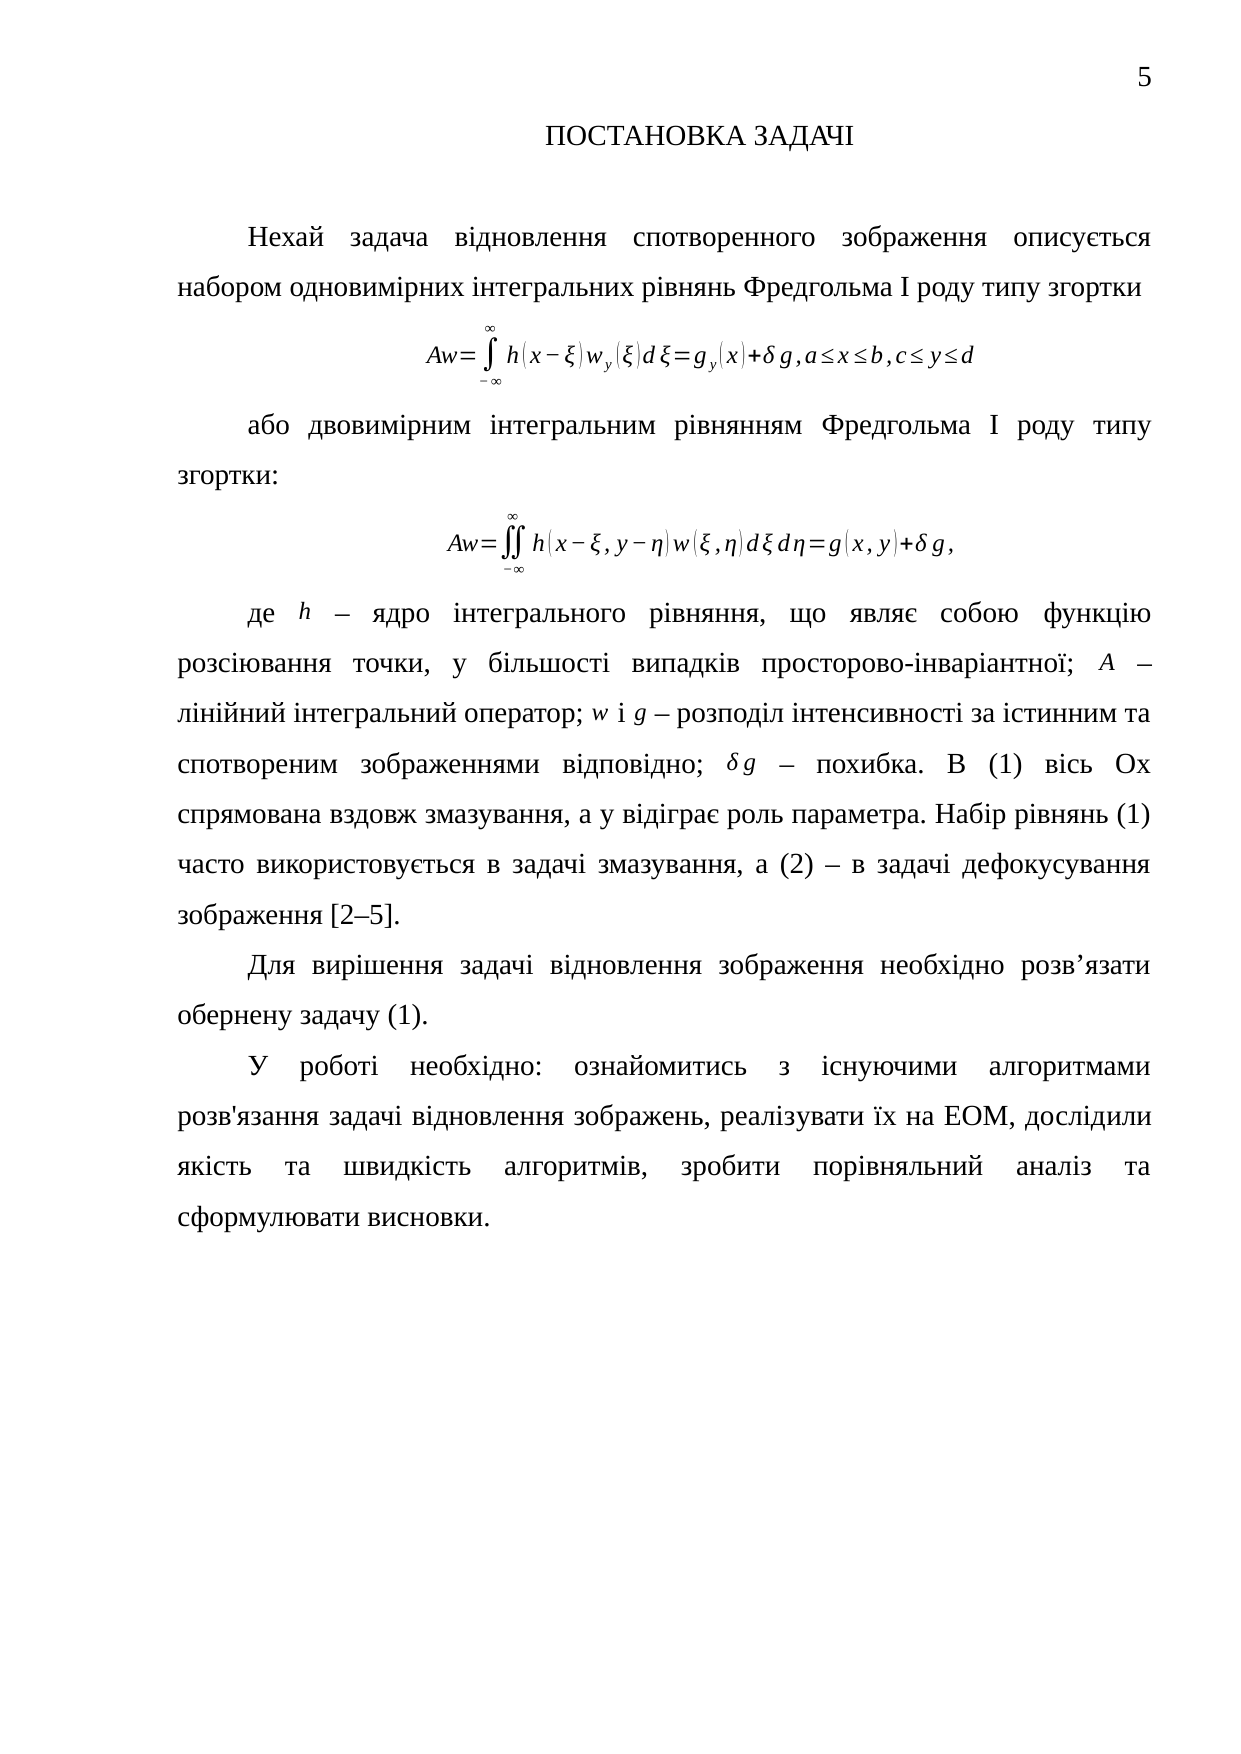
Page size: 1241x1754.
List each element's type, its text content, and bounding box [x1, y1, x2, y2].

text У роботі необхідно: ознайомитись з існуючими алгоритмами розв'язання задачі відновлення зображень, реалізувати їх на ЕОМ, дослідили якість та швидкість алгоритмів, зробити порівняльний аналіз та сформулювати висновки. [177, 1048, 1152, 1232]
text Для вирішення задачі відновлення зображення необхідно розв’язати обернену задачу (1). [177, 947, 1152, 1031]
text або двовимірним інтегральним рівнянням Фредгольма I роду типу згортки: [177, 407, 1152, 491]
text Нехай задача відновлення спотворенного зображення описується набором одновимірних інтегральних рівнянь Фредгольма I роду типу згортки [177, 219, 1152, 303]
text ПОСТАНОВКА ЗАДАЧІ [177, 118, 1152, 152]
text де – ядро інтегрального рівняння, що являє собою функцію розсіювання точки, у більшості випадків просторово-інваріантної; – лінійний інтегральний оператор; і – розподіл інтенсивності за істинним та спотвореним зображеннями відповідно; – похибка. В (1) вісь Ox спрямована вздовж змазування, а y відіграє роль параметра. Набір рівнянь (1) часто використовується в задачі змазування, а (2) – в задачі дефокусування зображення [2–5]. [177, 595, 1152, 930]
